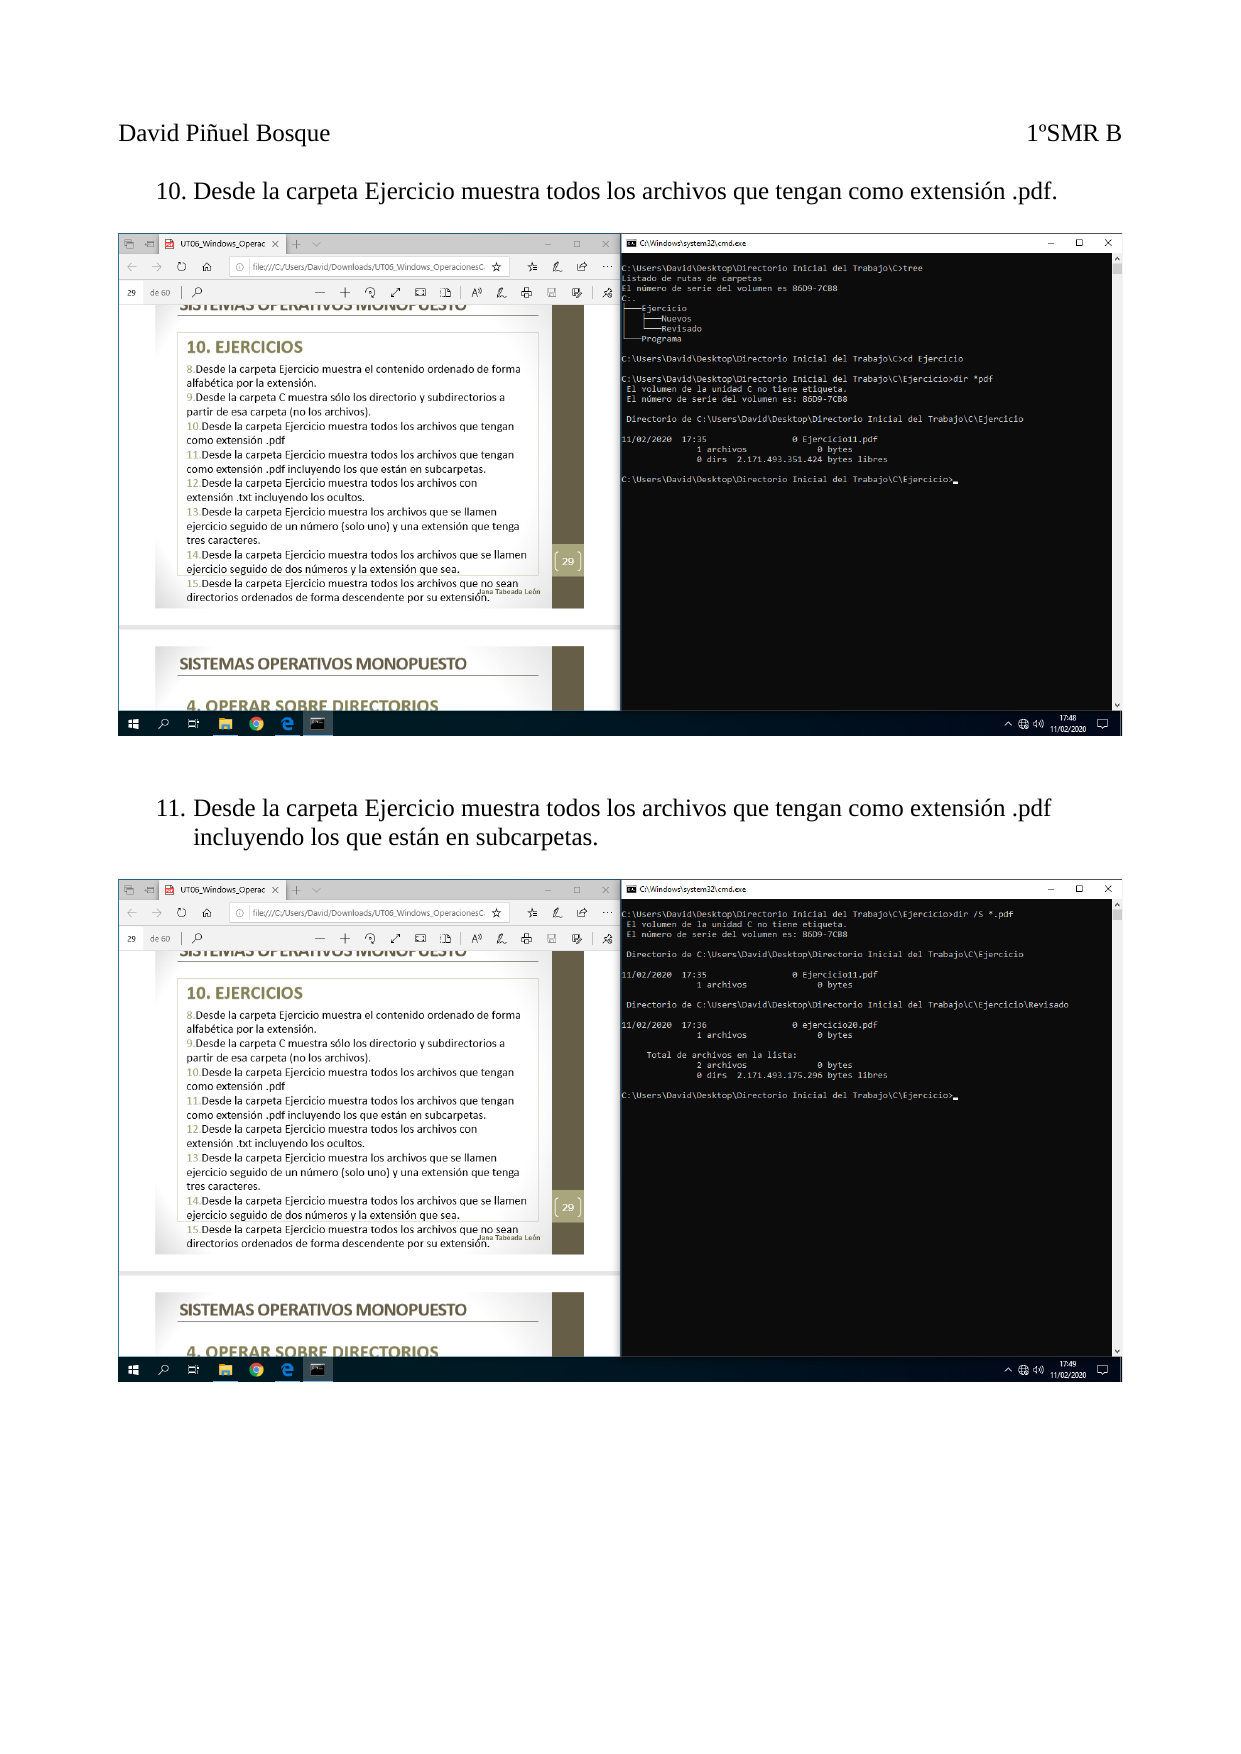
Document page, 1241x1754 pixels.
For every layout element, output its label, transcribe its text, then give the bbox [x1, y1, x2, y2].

list Desde la carpeta Ejercicio muestra todos los archivos que tengan como extensión .pdf incluyendo los que están en subcarpetas. [156, 793, 1122, 851]
picture [118, 233, 1123, 736]
list Desde la carpeta Ejercicio muestra todos los archivos que tengan como extensión .pdf. [156, 176, 1122, 205]
picture [118, 879, 1123, 1382]
